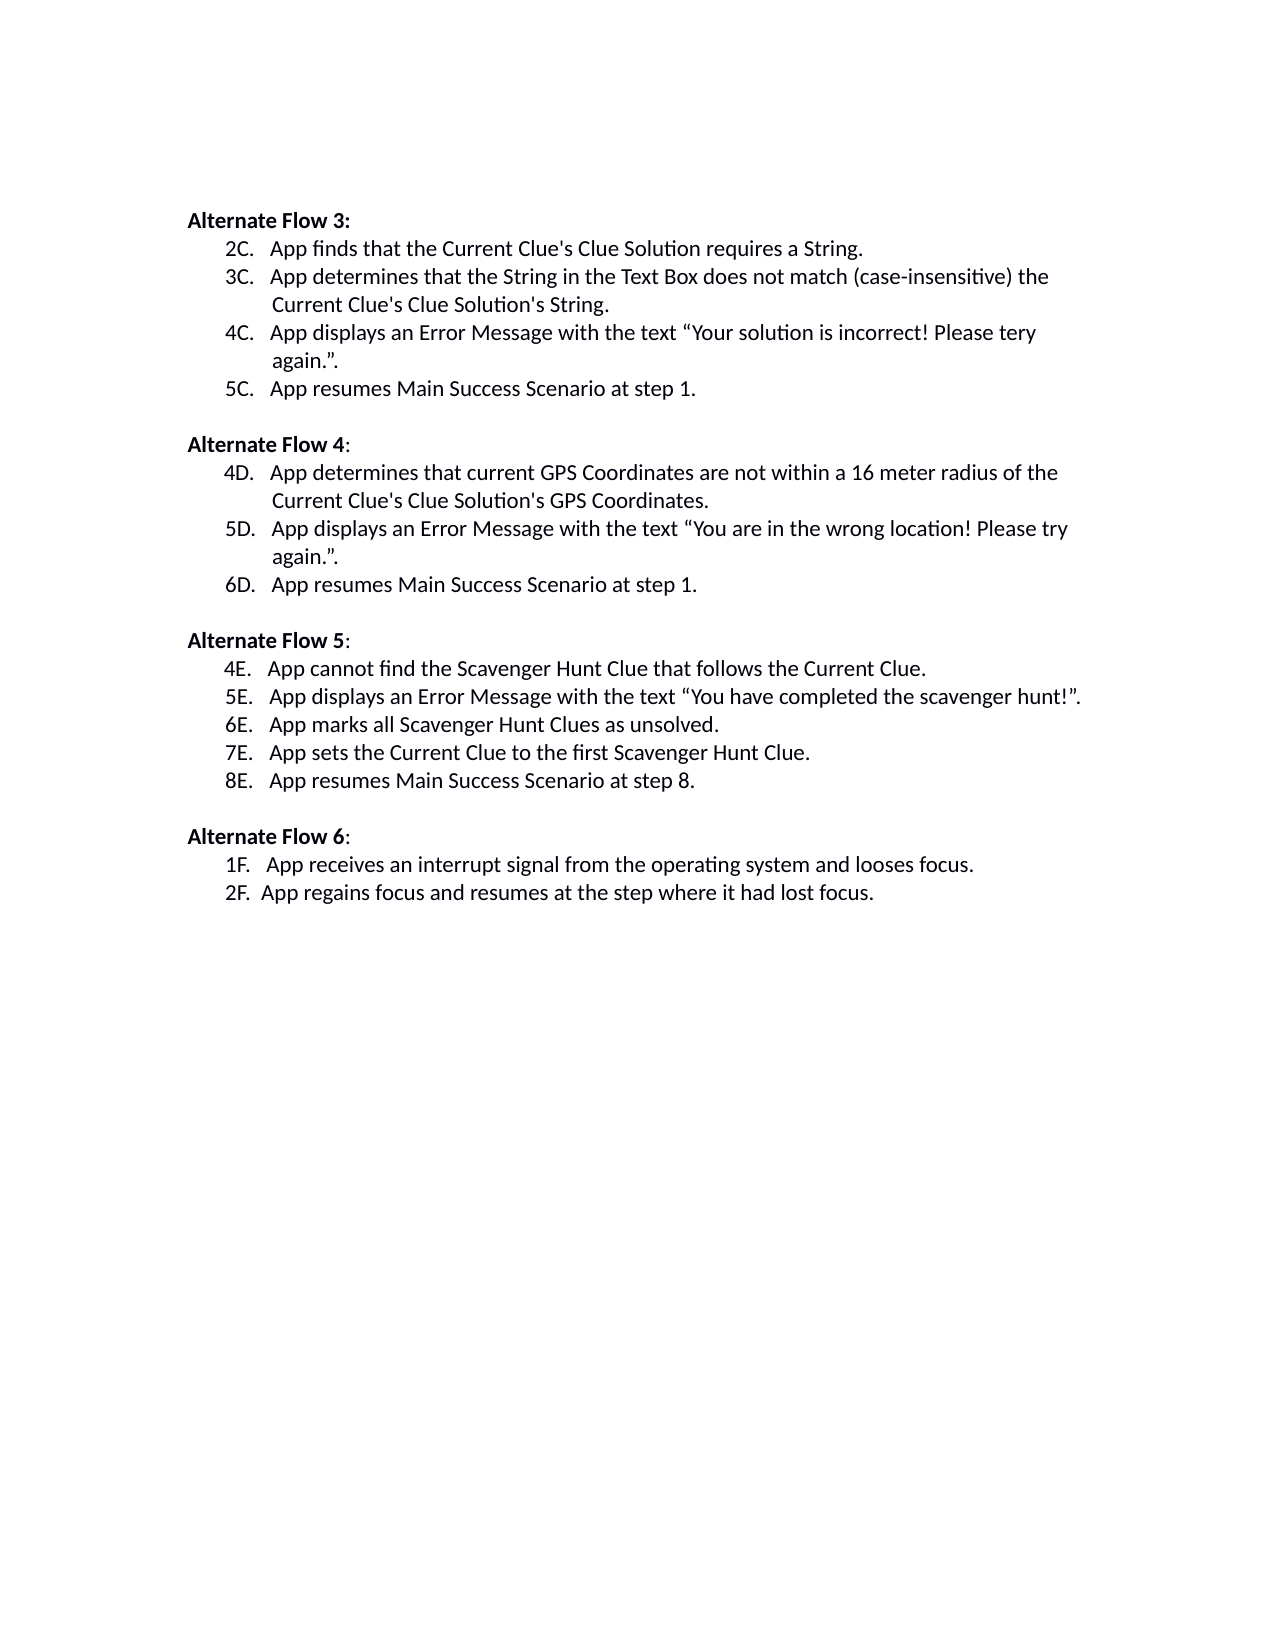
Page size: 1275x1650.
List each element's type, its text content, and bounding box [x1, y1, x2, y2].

text 6D. App resumes Main Success Scenario at step 1. [225, 570, 1087, 598]
text 4D. App determines that current GPS Coordinates are not within a 16 meter radius of the Current Clue's Clue Solution's GPS Coordinates. [187, 458, 1087, 514]
text 5E. App displays an Error Message with the text “You have completed the scavenger hunt!”. [225, 682, 1087, 710]
text Alternate Flow 4: [187, 430, 1087, 458]
text 2F. App regains focus and resumes at the step where it had lost focus. [225, 878, 1087, 907]
text Alternate Flow 3: [187, 206, 1087, 234]
text 4C. App displays an Error Message with the text “Your solution is incorrect! Please tery again.”. [225, 318, 1087, 374]
text 1F. App receives an interrupt signal from the operating system and looses focus. [225, 851, 1087, 878]
text 7E. App sets the Current Clue to the first Scavenger Hunt Clue. [225, 738, 1087, 766]
text 6E. App marks all Scavenger Hunt Clues as unsolved. [225, 710, 1087, 738]
text 2C. App finds that the Current Clue's Clue Solution requires a String. [225, 234, 1087, 262]
text 4E. App cannot find the Scavenger Hunt Clue that follows the Current Clue. [187, 654, 1087, 682]
text 5D. App displays an Error Message with the text “You are in the wrong location! Please try again.”. [225, 514, 1087, 570]
text 3C. App determines that the String in the Text Box does not match (case-insensitive) the Current Clue's Clue Solution's String. [225, 262, 1087, 318]
text 8E. App resumes Main Success Scenario at step 8. [225, 766, 1087, 794]
text 5C. App resumes Main Success Scenario at step 1. [225, 374, 1087, 402]
text Alternate Flow 6: [187, 822, 1087, 851]
text Alternate Flow 5: [187, 626, 1087, 654]
